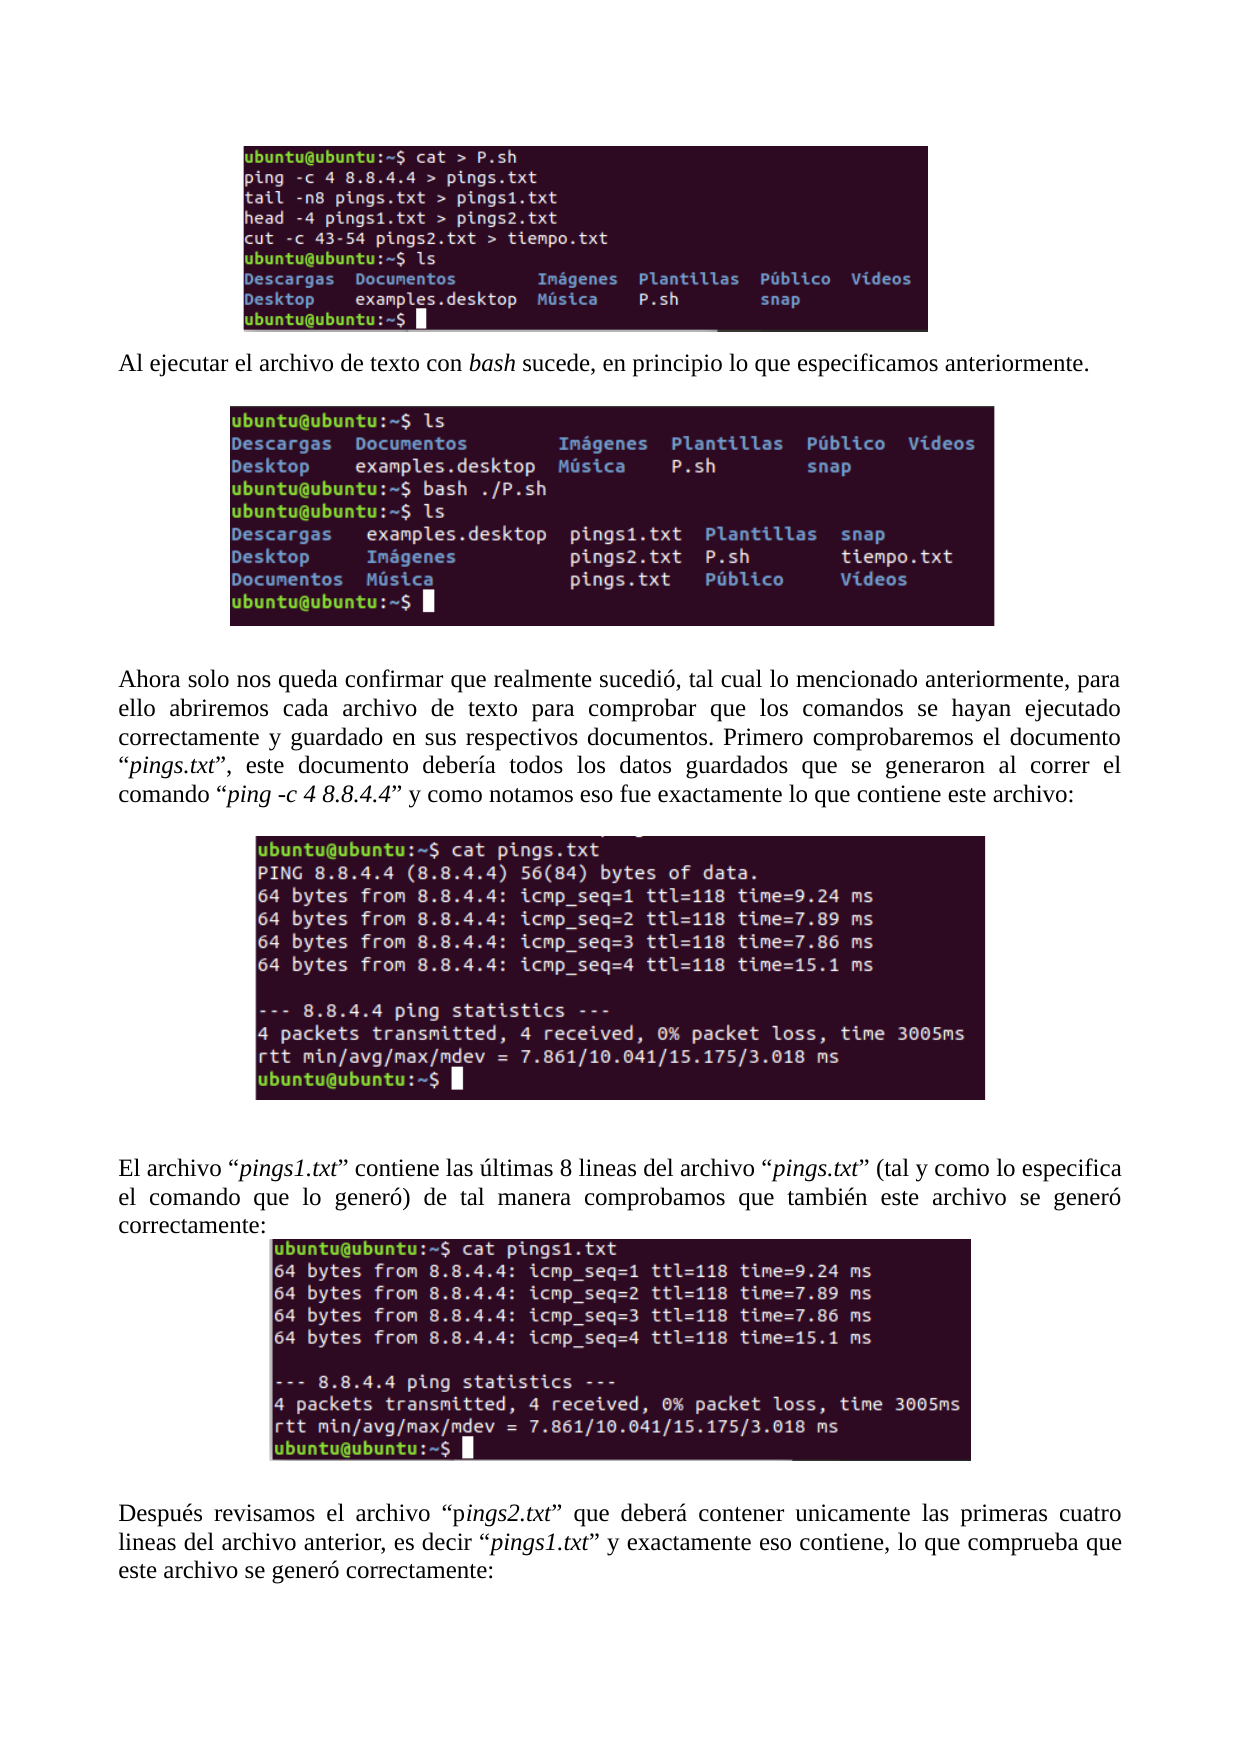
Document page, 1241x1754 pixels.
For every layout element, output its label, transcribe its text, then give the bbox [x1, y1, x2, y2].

text El archivo “pings1.txt” contiene las últimas 8 lineas del archivo “pings.txt” (tal y como lo especifica el comando que lo generó) de tal manera comprobamos que también este archivo se generó correctamente: [118, 1153, 1122, 1239]
picture [230, 406, 995, 626]
text Después revisamos el archivo “pings2.txt” que deberá contener unicamente las primeras cuatro lineas del archivo anterior, es decir “pings1.txt” y exactamente eso contiene, lo que comprueba que este archivo se generó correctamente: [118, 1498, 1122, 1584]
text Al ejecutar el archivo de texto con bash sucede, en principio lo que especificamos anteriormente. [118, 348, 1122, 377]
picture [255, 836, 986, 1100]
text Ahora solo nos queda confirmar que realmente sucedió, tal cual lo mencionado anteriormente, para ello abriremos cada archivo de texto para comprobar que los comandos se hayan ejecutado correctamente y guardado en sus respectivos documentos. Primero comprobaremos el documento “pings.txt”, este documento debería todos los datos guardados que se generaron al correr el comando “ping -c 4 8.8.4.4” y como notamos eso fue exactamente lo que contiene este archivo: [118, 664, 1122, 808]
picture [243, 146, 928, 332]
picture [269, 1239, 971, 1461]
